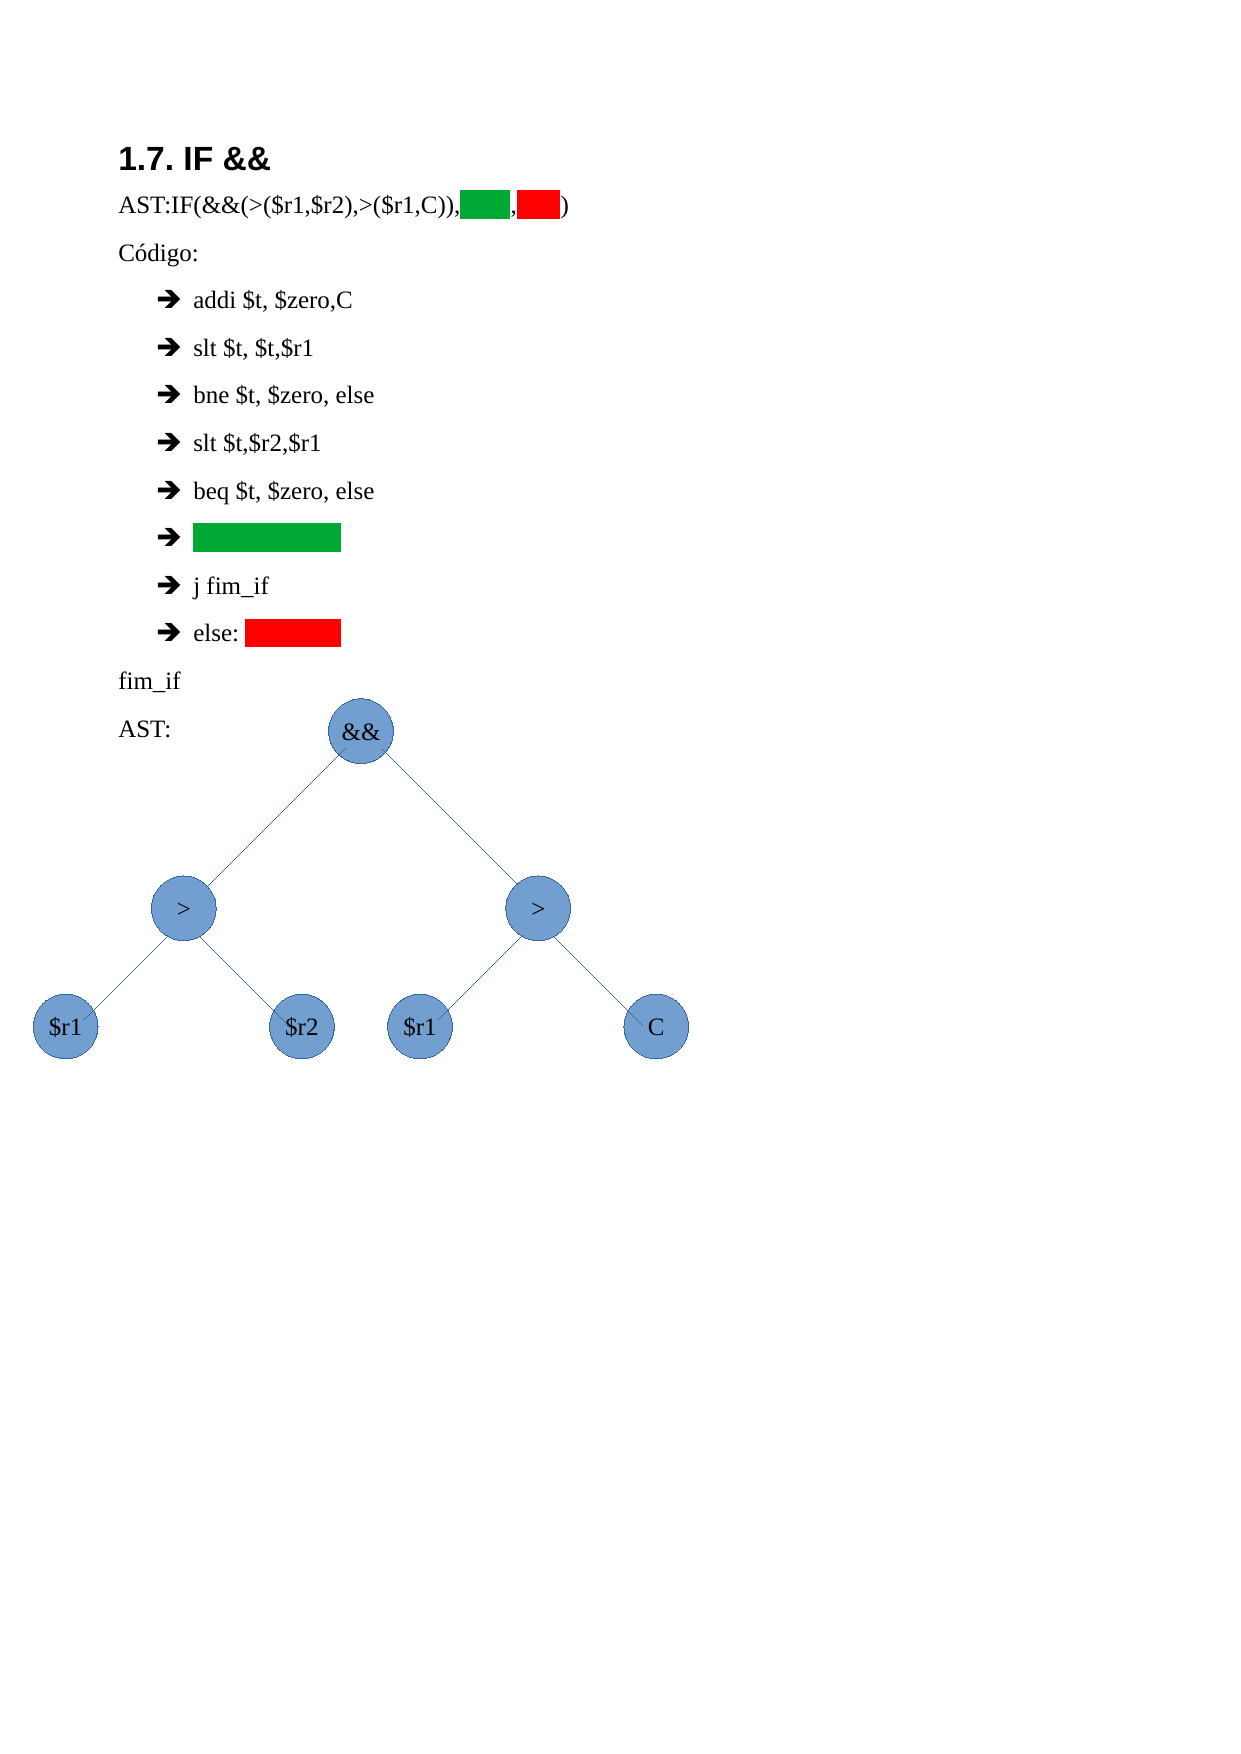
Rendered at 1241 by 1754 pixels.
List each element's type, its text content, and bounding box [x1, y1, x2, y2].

text AST:IF(&&(>($r1,$r2),>($r1,C)), , ) [118, 190, 1122, 219]
list beq $t, $zero, else [156, 476, 1122, 504]
list slt $t,$r2,$r1 [156, 428, 1122, 457]
list bne $t, $zero, else [156, 381, 1122, 409]
list slt $t, $t,$r1 [156, 333, 1122, 362]
text fim_if [118, 666, 1122, 695]
text AST: [118, 714, 332, 742]
list else: [156, 618, 1122, 647]
text [390, 714, 1122, 742]
text Código: [118, 238, 1122, 266]
subtitle 1.7. IF && [118, 139, 1122, 178]
list addi $t, $zero,C [156, 285, 1122, 314]
list j fim_if [156, 571, 1122, 600]
